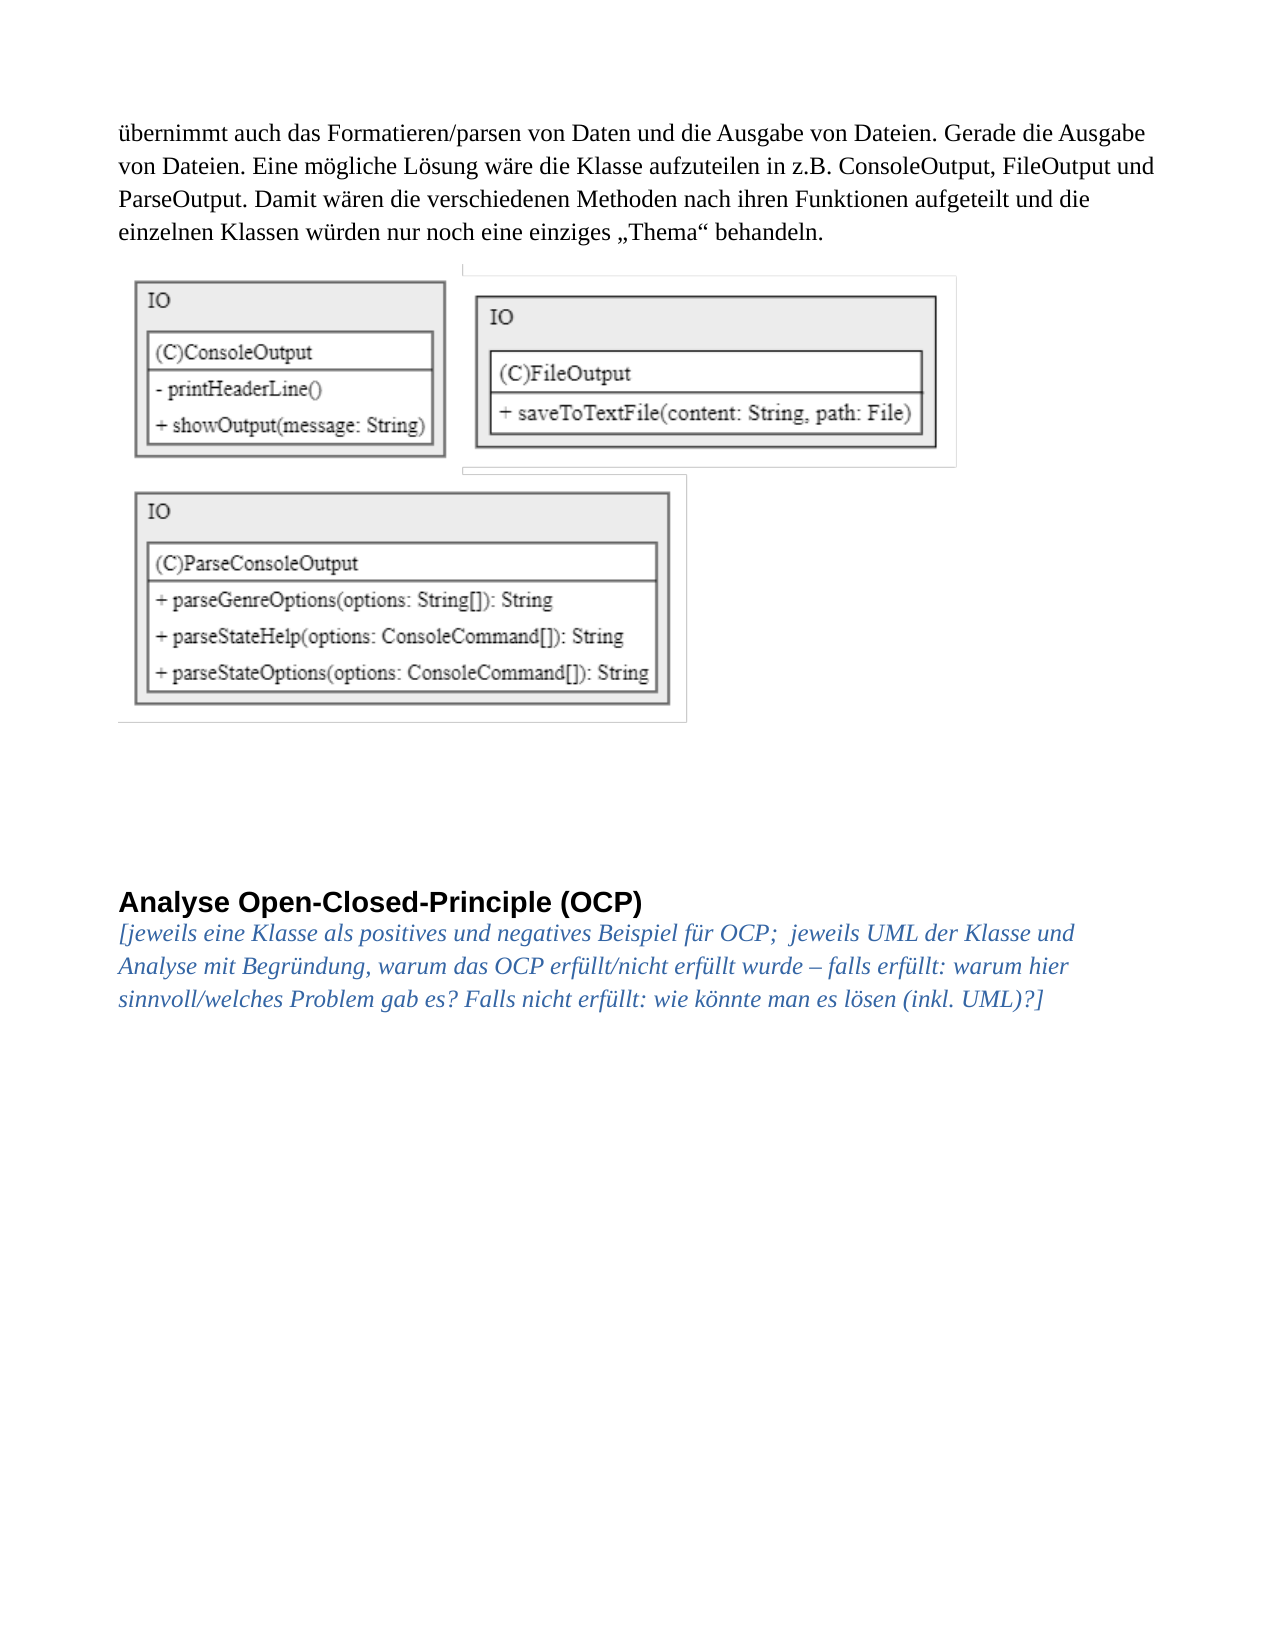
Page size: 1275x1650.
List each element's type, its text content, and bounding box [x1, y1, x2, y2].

subtitle Analyse Open-Closed-Principle (OCP) [118, 885, 1157, 918]
text [jeweils eine Klasse als positives und negatives Beispiel für OCP; jeweils UML der Klasse und Analyse mit Begründung, warum das OCP erfüllt/nicht erfüllt wurde – falls erfüllt: warum hier sinnvoll/welches Problem gab es? Falls nicht erfüllt: wie könnte man es lösen (inkl. UML)?] [118, 918, 1157, 1013]
picture [118, 264, 958, 724]
text übernimmt auch das Formatieren/parsen von Daten und die Ausgabe von Dateien. Gerade die Ausgabe von Dateien. Eine mögliche Lösung wäre die Klasse aufzuteilen in z.B. ConsoleOutput, FileOutput und ParseOutput. Damit wären die verschiedenen Methoden nach ihren Funktionen aufgeteilt und die einzelnen Klassen würden nur noch eine einziges „Thema“ behandeln. [118, 118, 1157, 246]
